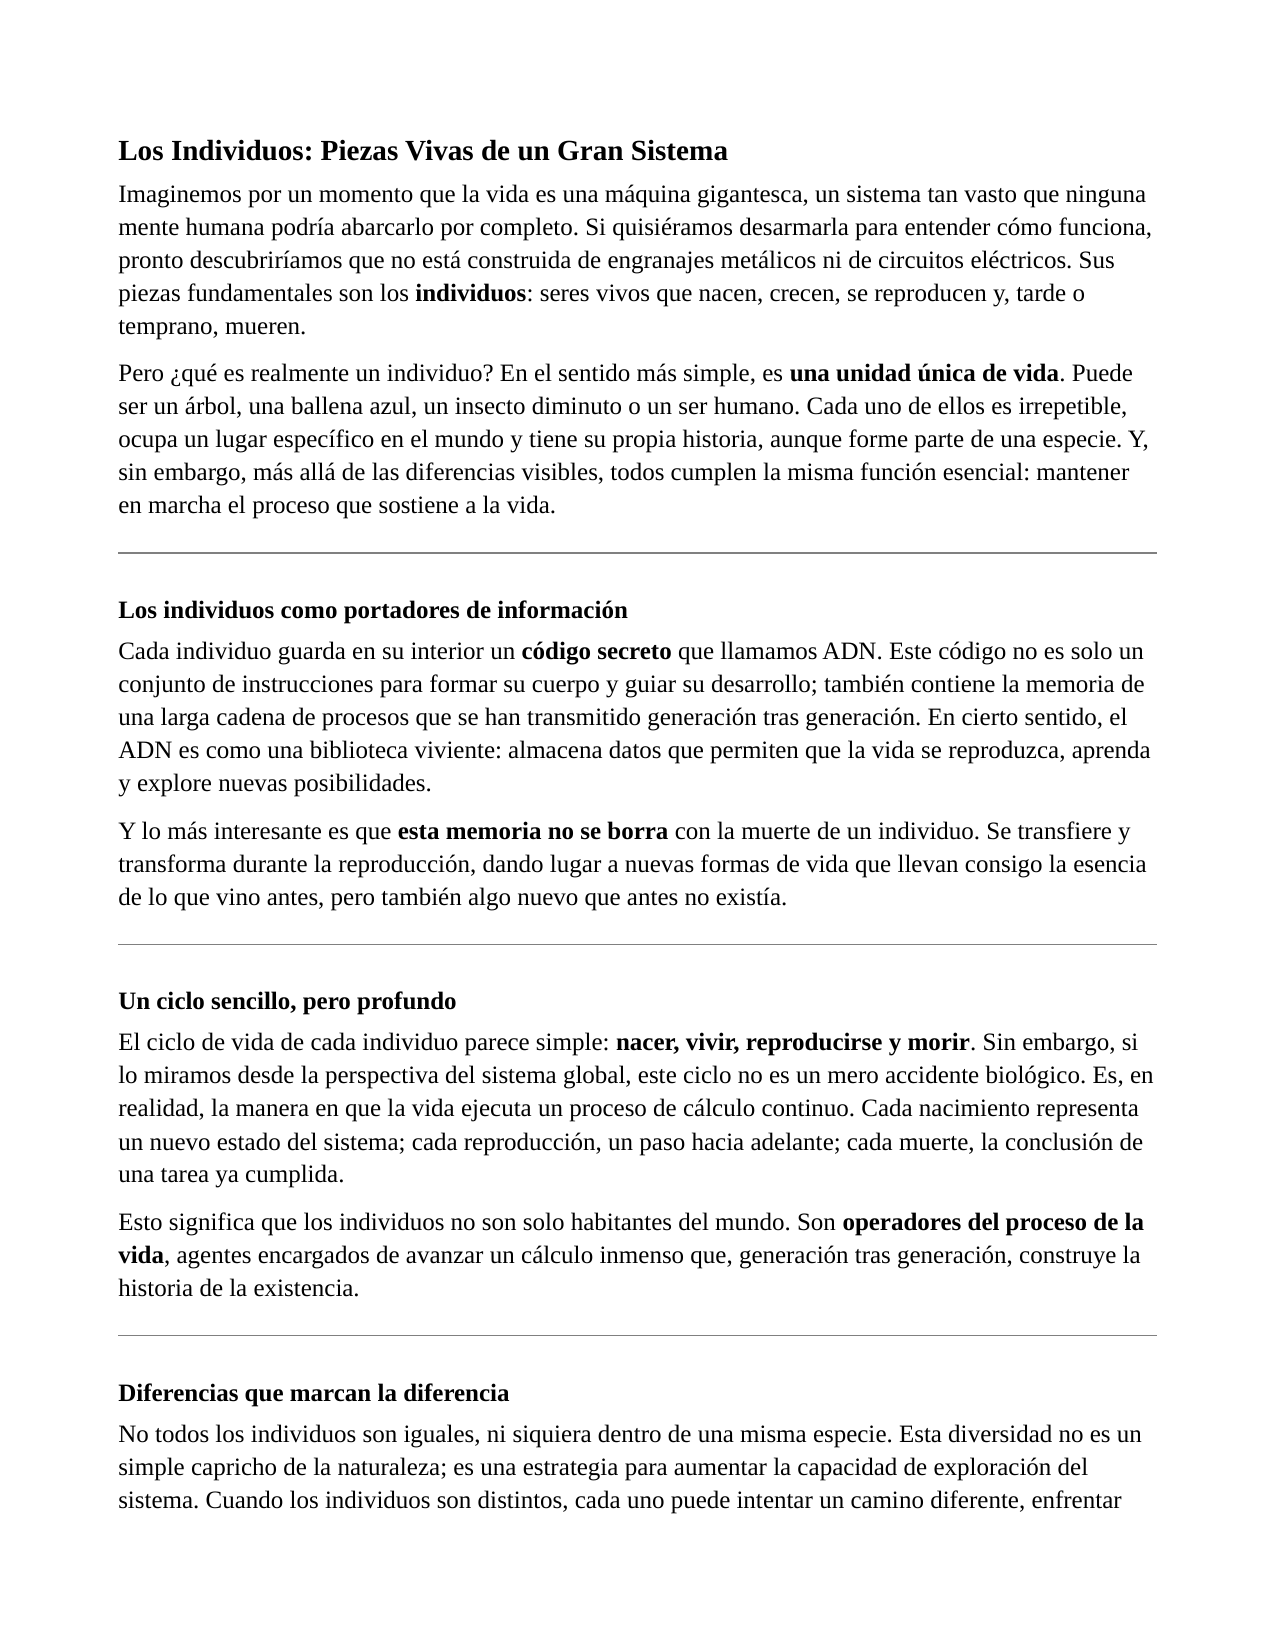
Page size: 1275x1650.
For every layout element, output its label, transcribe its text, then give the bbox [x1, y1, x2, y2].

subtitle Los Individuos: Piezas Vivas de un Gran Sistema [118, 133, 1157, 166]
text Esto significa que los individuos no son solo habitantes del mundo. Son operadores del proceso de la vida, agentes encargados de avanzar un cálculo inmenso que, generación tras generación, construye la historia de la existencia. [118, 1207, 1157, 1302]
text Y lo más interesante es que esta memoria no se borra con la muerte de un individuo. Se transfiere y transforma durante la reproducción, dando lugar a nuevas formas de vida que llevan consigo la esencia de lo que vino antes, pero también algo nuevo que antes no existía. [118, 816, 1157, 911]
subtitle Los individuos como portadores de información [118, 595, 1157, 624]
text El ciclo de vida de cada individuo parece simple: nacer, vivir, reproducirse y morir. Sin embargo, si lo miramos desde la perspectiva del sistema global, este ciclo no es un mero accidente biológico. Es, en realidad, la manera en que la vida ejecuta un proceso de cálculo continuo. Cada nacimiento representa un nuevo estado del sistema; cada reproducción, un paso hacia adelante; cada muerte, la conclusión de una tarea ya cumplida. [118, 1027, 1157, 1188]
text Pero ¿qué es realmente un individuo? En el sentido más simple, es una unidad única de vida. Puede ser un árbol, una ballena azul, un insecto diminuto o un ser humano. Cada uno de ellos es irrepetible, ocupa un lugar específico en el mundo y tiene su propia historia, aunque forme parte de una especie. Y, sin embargo, más allá de las diferencias visibles, todos cumplen la misma función esencial: mantener en marcha el proceso que sostiene a la vida. [118, 358, 1157, 519]
subtitle Diferencias que marcan la diferencia [118, 1378, 1157, 1406]
text No todos los individuos son iguales, ni siquiera dentro de una misma especie. Esta diversidad no es un simple capricho de la naturaleza; es una estrategia para aumentar la capacidad de exploración del sistema. Cuando los individuos son distintos, cada uno puede intentar un camino diferente, enfrentar [118, 1419, 1157, 1514]
text Cada individuo guarda en su interior un código secreto que llamamos ADN. Este código no es solo un conjunto de instrucciones para formar su cuerpo y guiar su desarrollo; también contiene la memoria de una larga cadena de procesos que se han transmitido generación tras generación. En cierto sentido, el ADN es como una biblioteca viviente: almacena datos que permiten que la vida se reproduzca, aprenda y explore nuevas posibilidades. [118, 636, 1157, 797]
text Imaginemos por un momento que la vida es una máquina gigantesca, un sistema tan vasto que ninguna mente humana podría abarcarlo por completo. Si quisiéramos desarmarla para entender cómo funciona, pronto descubriríamos que no está construida de engranajes metálicos ni de circuitos eléctricos. Sus piezas fundamentales son los individuos: seres vivos que nacen, crecen, se reproducen y, tarde o temprano, mueren. [118, 179, 1157, 339]
subtitle Un ciclo sencillo, pero profundo [118, 986, 1157, 1015]
